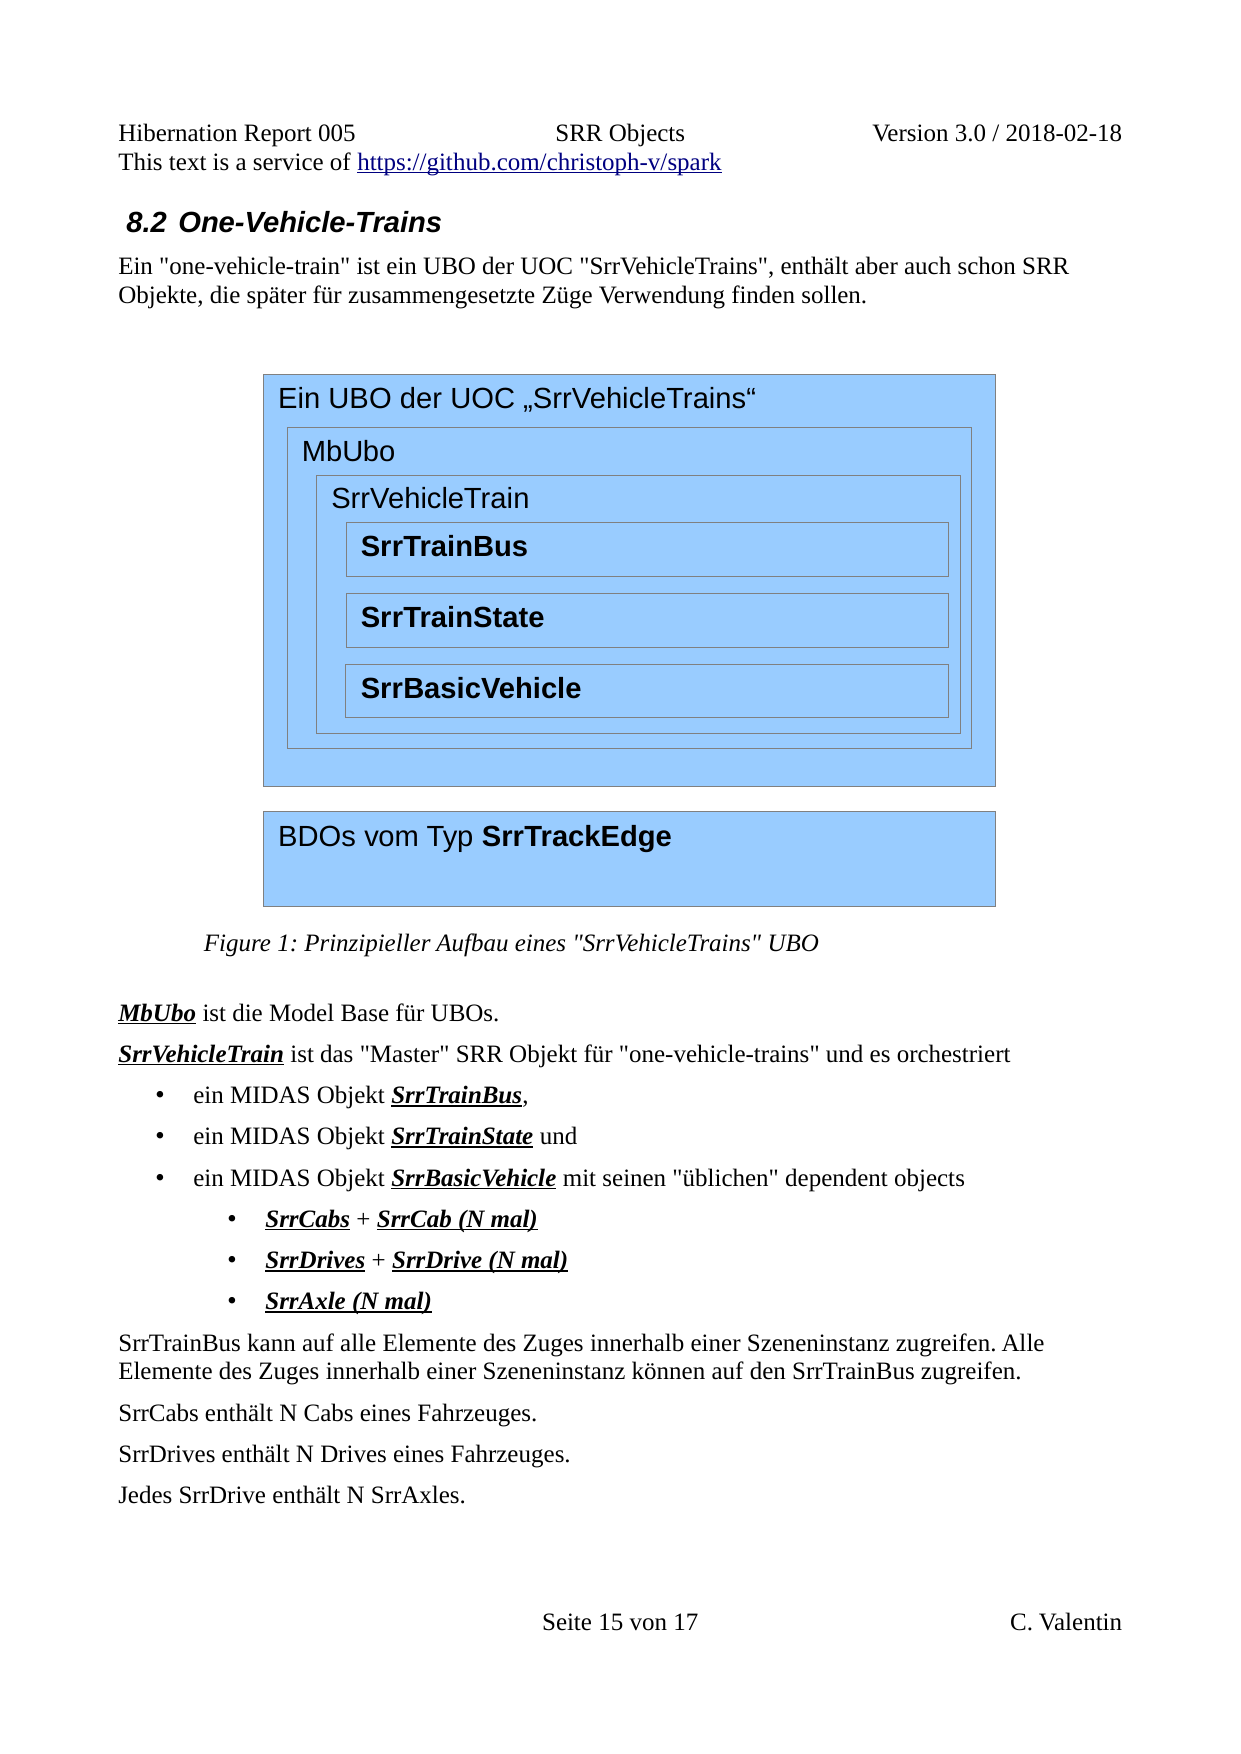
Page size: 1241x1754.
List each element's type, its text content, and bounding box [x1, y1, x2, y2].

subtitle One-Vehicle-Trains [118, 205, 1122, 239]
text SrrVehicleTrain ist das "Master" SRR Objekt für "one-vehicle-trains" und es orchestriert [118, 1039, 1122, 1068]
text SrrTrainBus kann auf alle Elemente des Zuges innerhalb einer Szeneninstanz zugreifen. Alle Elemente des Zuges innerhalb einer Szeneninstanz können auf den SrrTrainBus zugreifen. [118, 1328, 1122, 1385]
text Ein "one-vehicle-train" ist ein UBO der UOC "SrrVehicleTrains", enthält aber auch schon SRR Objekte, die später für zusammengesetzte Züge Verwendung finden sollen. [118, 251, 1122, 309]
list ein MIDAS Objekt SrrBasicVehicle mit seinen "üblichen" dependent objects [156, 1163, 1122, 1191]
list ein MIDAS Objekt SrrTrainState und [156, 1121, 1122, 1150]
list ein MIDAS Objekt SrrTrainBus, [156, 1080, 1122, 1109]
text SrrDrives enthält N Drives eines Fahrzeuges. [118, 1439, 1122, 1468]
list SrrAxle (N mal) [228, 1286, 1122, 1315]
list SrrDrives + SrrDrive (N mal) [228, 1245, 1122, 1274]
text Jedes SrrDrive enthält N SrrAxles. [118, 1480, 1122, 1509]
text Figure 1: Prinzipieller Aufbau eines "SrrVehicleTrains" UBO [204, 375, 1036, 956]
list SrrCabs + SrrCab (N mal) [228, 1204, 1122, 1233]
text SrrCabs enthält N Cabs eines Fahrzeuges. [118, 1398, 1122, 1426]
text MbUbo ist die Model Base für UBOs. [118, 998, 1122, 1026]
